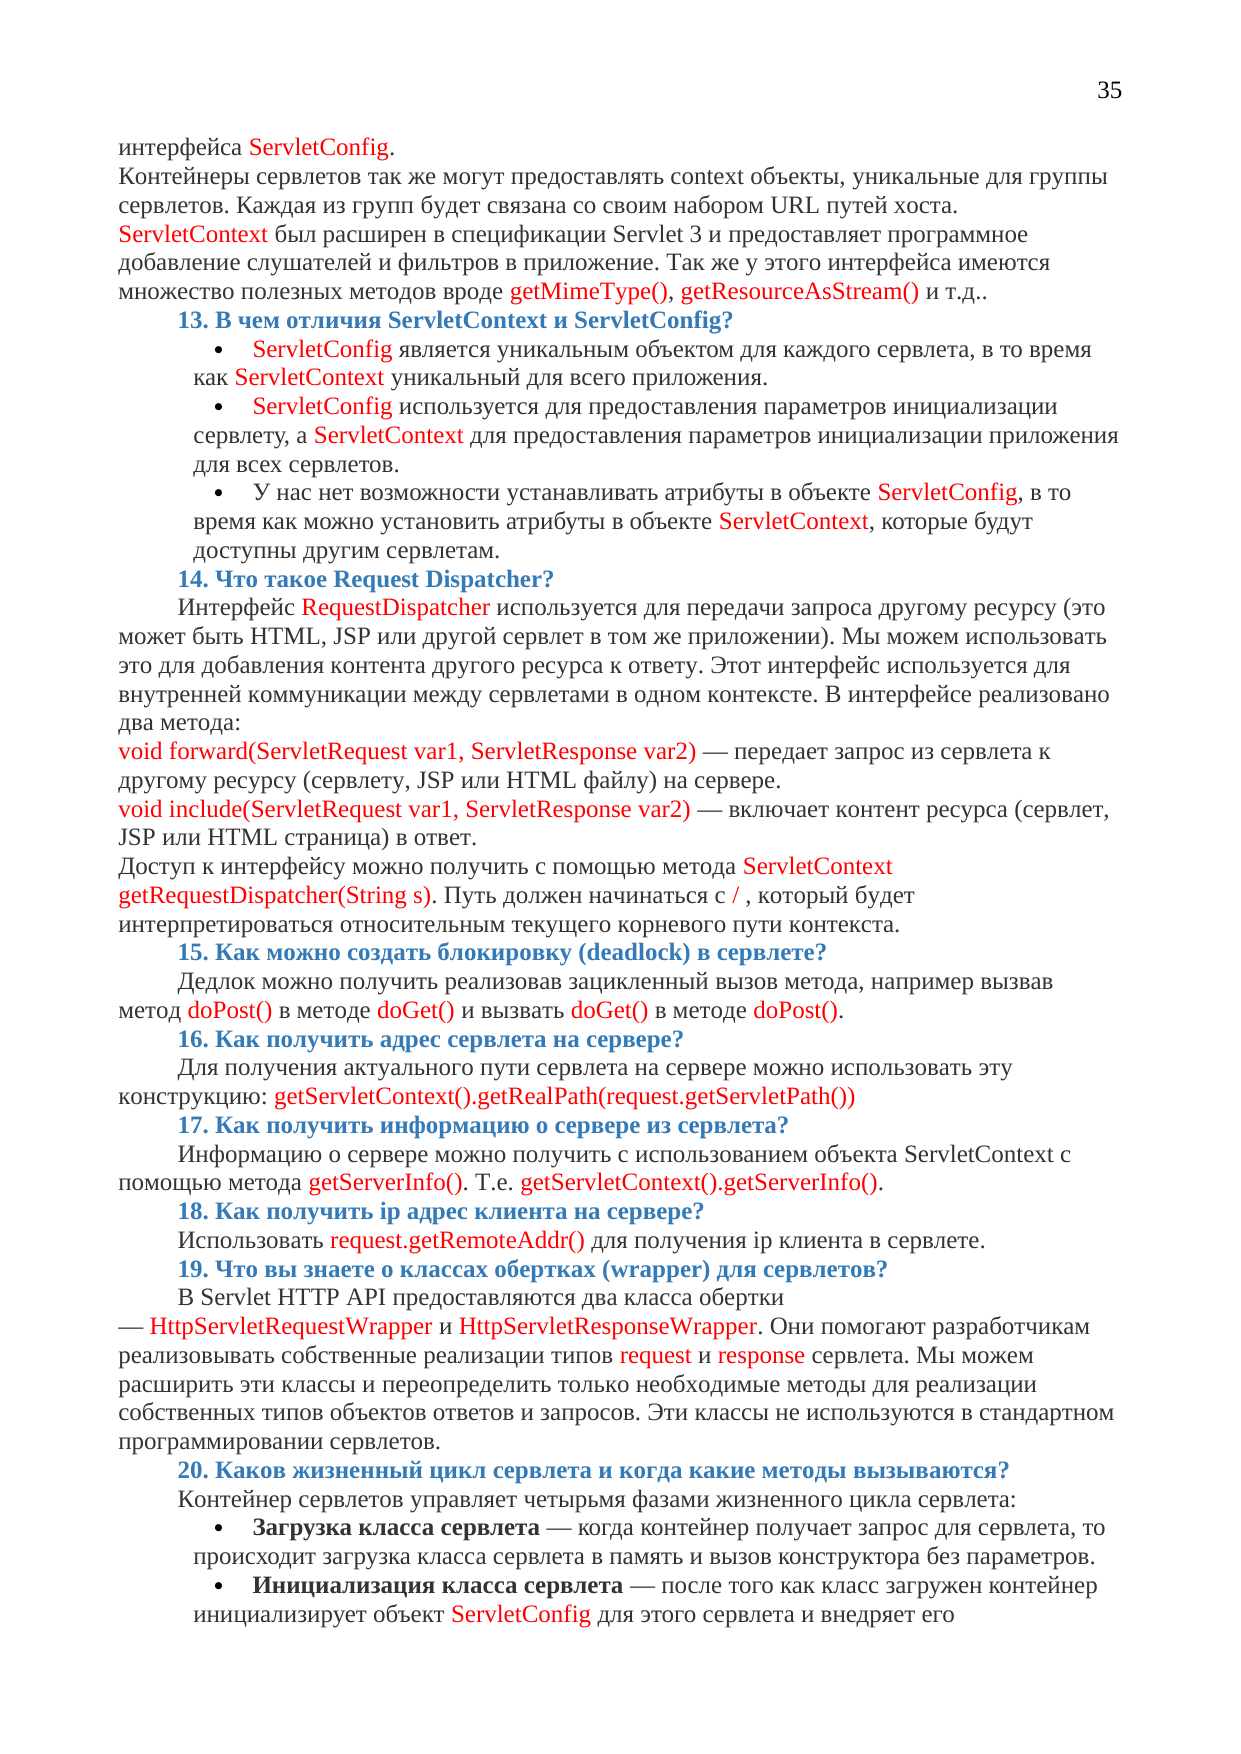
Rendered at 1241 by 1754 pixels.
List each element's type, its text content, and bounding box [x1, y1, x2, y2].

subtitle 19. Что вы знаете о классах обертках (wrapper) для сервлетов? [118, 1254, 1122, 1282]
text Интерфейс RequestDispatcher используется для передачи запроса другому ресурсу (это может быть HTML, JSP или другой сервлет в том же приложении). Мы можем использовать это для добавления контента другого ресурса к ответу. Этот интерфейс используется для внутренней коммуникации между сервлетами в одном контексте. В интерфейсе реализовано два метода: void forward(ServletRequest var1, ServletResponse var2) — передает запрос из сервлета к другому ресурсу (сервлету, JSP или HTML файлу) на сервере. void include(ServletRequest var1, ServletResponse var2) — включает контент ресурса (сервлет, JSP или HTML страница) в ответ. Доступ к интерфейсу можно получить с помощью метода ServletContext getRequestDispatcher(String s). Путь должен начинаться с / , который будет интерпретироваться относительным текущего корневого пути контекста. [118, 592, 1122, 937]
list Инициализация класса сервлета — после того как класс загружен контейнер инициализирует объект ServletConfig для этого сервлета и внедряет его [156, 1570, 1122, 1627]
text Контейнер сервлетов управляет четырьмя фазами жизненного цикла сервлета: [118, 1484, 1122, 1512]
subtitle 16. Как получить адрес сервлета на сервере? [118, 1024, 1122, 1052]
text Дедлок можно получить реализовав зацикленный вызов метода, например вызвав метод doPost() в методе doGet() и вызвать doGet() в методе doPost(). [118, 966, 1122, 1024]
list Загрузка класса сервлета — когда контейнер получает запрос для сервлета, то происходит загрузка класса сервлета в память и вызов конструктора без параметров. [156, 1512, 1122, 1570]
text Информацию о сервере можно получить с использованием объекта ServletContext с помощью метода getServerInfo(). Т.е. getServletContext().getServerInfo(). [118, 1139, 1122, 1196]
list У нас нет возможности устанавливать атрибуты в объекте ServletConfig, в то время как можно установить атрибуты в объекте ServletContext, которые будут доступны другим сервлетам. [156, 477, 1122, 564]
subtitle 14. Что такое Request Dispatcher? [118, 564, 1122, 592]
text интерфейса ServletConfig. Контейнеры сервлетов так же могут предоставлять context объекты, уникальные для группы сервлетов. Каждая из групп будет связана со своим набором URL путей хоста. ServletContext был расширен в спецификации Servlet 3 и предоставляет программное добавление слушателей и фильтров в приложение. Так же у этого интерфейса имеются множество полезных методов вроде getMimeType(), getResourceAsStream() и т.д.. [118, 132, 1122, 305]
text В Servlet HTTP API предоставляются два класса обертки — HttpServletRequestWrapper и HttpServletResponseWrapper. Они помогают разработчикам реализовывать собственные реализации типов request и response сервлета. Мы можем расширить эти классы и переопределить только необходимые методы для реализации собственных типов объектов ответов и запросов. Эти классы не используются в стандартном программировании сервлетов. [118, 1282, 1122, 1455]
subtitle 20. Каков жизненный цикл сервлета и когда какие методы вызываются? [118, 1455, 1122, 1484]
subtitle 13. В чем отличия ServletContext и ServletConfig? [118, 305, 1122, 334]
list ServletConfig является уникальным объектом для каждого сервлета, в то время как ServletContext уникальный для всего приложения. [156, 334, 1122, 391]
subtitle 18. Как получить ip адрес клиента на сервере? [118, 1196, 1122, 1225]
list ServletConfig используется для предоставления параметров инициализации сервлету, а ServletContext для предоставления параметров инициализации приложения для всех сервлетов. [156, 391, 1122, 477]
subtitle 15. Как можно создать блокировку (deadlock) в сервлете? [118, 937, 1122, 966]
text Для получения актуального пути сервлета на сервере можно использовать эту конструкцию: getServletContext().getRealPath(request.getServletPath()) [118, 1052, 1122, 1110]
subtitle 17. Как получить информацию о сервере из сервлета? [118, 1110, 1122, 1139]
text Использовать request.getRemoteAddr() для получения ip клиента в сервлете. [118, 1225, 1122, 1254]
